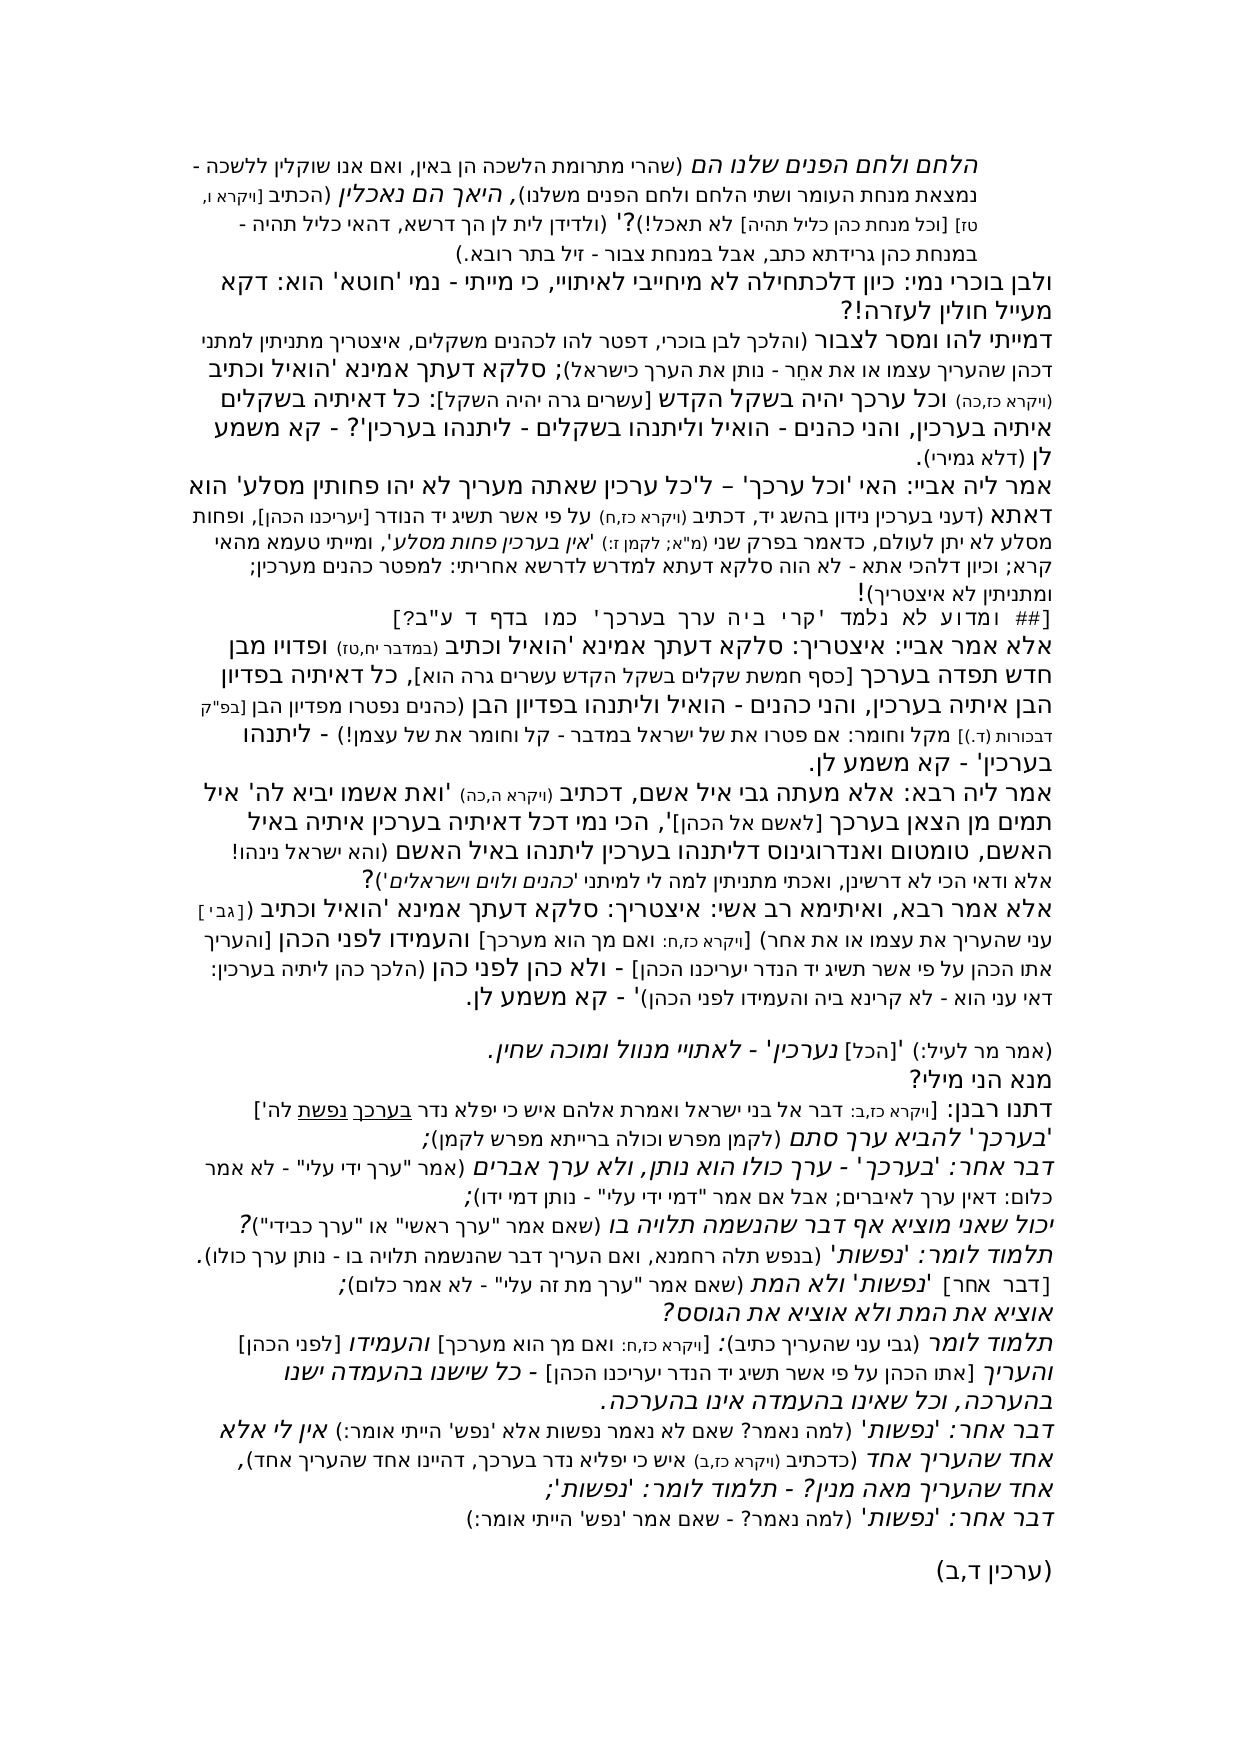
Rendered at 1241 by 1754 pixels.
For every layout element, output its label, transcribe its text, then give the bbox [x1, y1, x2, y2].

text דבר אחר: 'נפשות' (למה נאמר? שאם לא נאמר נפשות אלא 'נפש' הייתי אומר:) אין לי אלא אחד שהעריך אחד (כדכתיב (ויקרא כז,ב) איש כי יפליא נדר בערכך, דהיינו אחד שהעריך אחד), אחד שהעריך מאה מנין? - תלמוד לומר: 'נפשות'; [187, 1415, 1053, 1503]
text [דבר אחר] 'נפשות' ולא המת (שאם אמר "ערך מת זה עלי" - לא אמר כלום); [187, 1269, 1053, 1298]
text תלמוד לומר (גבי עני שהעריך כתיב): [ויקרא כז,ח: ואם מך הוא מערכך] והעמידו [לפני הכהן] והעריך [אתו הכהן על פי אשר תשיג יד הנדר יעריכנו הכהן] - כל שישנו בהעמדה ישנו בהערכה, וכל שאינו בהעמדה אינו בהערכה. [187, 1328, 1053, 1415]
text תלמוד לומר: 'נפשות' (בנפש תלה רחמנא, ואם העריך דבר שהנשמה תלויה בו - נותן ערך כולו). [187, 1240, 1053, 1269]
text דתנו רבנן: [ויקרא כז,ב: דבר אל בני ישראל ואמרת אלהם איש כי יפלא נדר בערכך נפשת לה'] 'בערכך' להביא ערך סתם (לקמן מפרש וכולה ברייתא מפרש לקמן); [187, 1094, 1053, 1152]
text אלא אמר רבא, ואיתימא רב אשי: איצטריך: סלקא דעתך אמינא 'הואיל וכתיב ([גבי] עני שהעריך את עצמו או את אחר) [ויקרא כז,ח: ואם מך הוא מערכך] והעמידו לפני הכהן [והעריך אתו הכהן על פי אשר תשיג יד הנדר יעריכנו הכהן] - ולא כהן לפני כהן (הלכך כהן ליתיה בערכין: דאי עני הוא - לא קרינא ביה והעמידו לפני הכהן)' - קא משמע לן. [187, 894, 1053, 1012]
text יכול שאני מוציא אף דבר שהנשמה תלויה בו (שאם אמר "ערך ראשי" או "ערך כבידי")? [187, 1211, 1053, 1240]
text אמר ליה רבא: אלא מעתה גבי איל אשם, דכתיב (ויקרא ה,כה) 'ואת אשמו יביא לה' איל תמים מן הצאן בערכך [לאשם אל הכהן]', הכי נמי דכל דאיתיה בערכין איתיה באיל האשם, טומטום ואנדרוגינוס דליתנהו בערכין ליתנהו באיל האשם (והא ישראל נינהו! אלא ודאי הכי לא דרשינן, ואכתי מתניתין למה לי למיתני 'כהנים ולוים וישראלים')? [187, 778, 1053, 894]
text דבר אחר: 'נפשות' (למה נאמר? - שאם אמר 'נפש' הייתי אומר:) [187, 1503, 1053, 1532]
text אמר ליה אביי: האי 'וכל ערכך' – ל'כל ערכין שאתה מעריך לא יהו פחותין מסלע' הוא דאתא (דעני בערכין נידון בהשג יד, דכתיב (ויקרא כז,ח) על פי אשר תשיג יד הנודר [יעריכנו הכהן], ופחות מסלע לא יתן לעולם, כדאמר בפרק שני (מ"א; לקמן ז:) 'אין בערכין פחות מסלע', ומייתי טעמא מהאי קרא; וכיון דלהכי אתא - לא הוה סלקא דעתא למדרש לדרשא אחריתי: למפטר כהנים מערכין; ומתניתין לא איצטריך)! [187, 472, 1053, 608]
text (אמר מר לעיל:) '[הכל] נערכין' - לאתויי מנוול ומוכה שחין. [187, 1036, 1053, 1065]
text (ערכין ד,ב) [187, 1556, 1053, 1586]
text דבר אחר: 'בערכך' - ערך כולו הוא נותן, ולא ערך אברים (אמר "ערך ידי עלי" - לא אמר כלום: דאין ערך לאיברים; אבל אם אמר "דמי ידי עלי" - נותן דמי ידו); [187, 1152, 1053, 1211]
text מנא הני מילי? [187, 1065, 1053, 1094]
text הלחם ולחם הפנים שלנו הם (שהרי מתרומת הלשכה הן באין, ואם אנו שוקלין ללשכה - נמצאת מנחת העומר ושתי הלחם ולחם הפנים משלנו), היאך הם נאכלין (הכתיב [ויקרא ו,טז] [וכל מנחת כהן כליל תהיה] לא תאכל!)?' (ולדידן לית לן הך דרשא, דהאי כליל תהיה - במנחת כהן גרידתא כתב, אבל במנחת צבור - זיל בתר רובא.) [187, 150, 978, 267]
text ולבן בוכרי נמי: כיון דלכתחילה לא מיחייבי לאיתויי, כי מייתי - נמי 'חוטא' הוא: דקא מעייל חולין לעזרה!? [187, 267, 1053, 325]
text דמייתי להו ומסר לצבור (והלכך לבן בוכרי, דפטר להו לכהנים משקלים, איצטריך מתניתין למתני דכהן שהעריך עצמו או את אחֵר - נותן את הערך כישראל); סלקא דעתך אמינא 'הואיל וכתיב (ויקרא כז,כה) וכל ערכך יהיה בשקל הקדש [עשרים גרה יהיה השקל]: כל דאיתיה בשקלים איתיה בערכין, והני כהנים - הואיל וליתנהו בשקלים - ליתנהו בערכין'? - קא משמע לן (דלא גמירי). [187, 325, 1053, 472]
text אוציא את המת ולא אוציא את הגוסס? [187, 1298, 1053, 1328]
text אלא אמר אביי: איצטריך: סלקא דעתך אמינא 'הואיל וכתיב (במדבר יח,טז) ופדויו מבן חדש תפדה בערכך [כסף חמשת שקלים בשקל הקדש עשרים גרה הוא], כל דאיתיה בפדיון הבן איתיה בערכין, והני כהנים - הואיל וליתנהו בפדיון הבן (כהנים נפטרו מפדיון הבן [בפ"ק דבכורות (ד.)] מקל וחומר: אם פטרו את של ישראל במדבר - קל וחומר את של עצמן!) - ליתנהו בערכין' - קא משמע לן. [187, 631, 1053, 778]
text [## ומדוע לא נלמד 'קרי ביה ערך בערכך' כמו בדף ד ע"ב?] [187, 608, 1053, 631]
